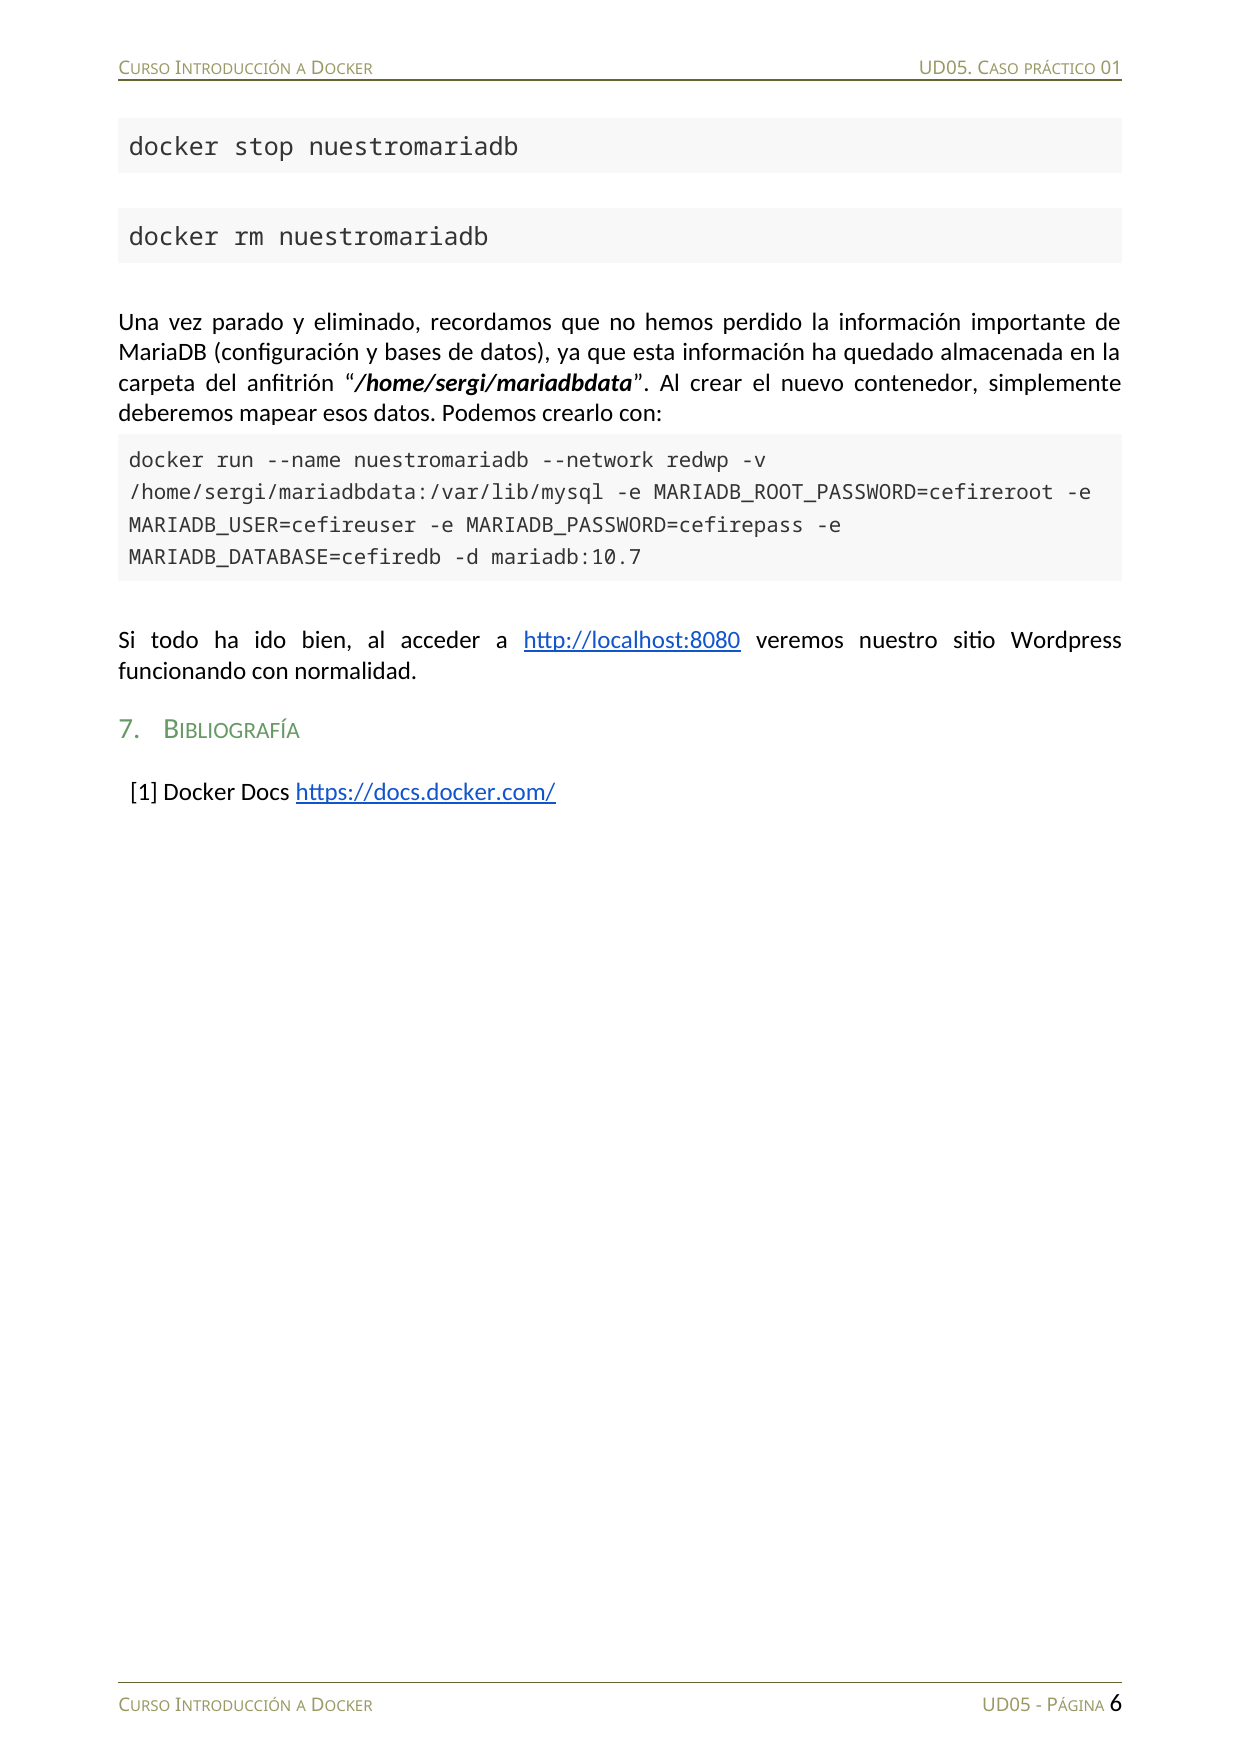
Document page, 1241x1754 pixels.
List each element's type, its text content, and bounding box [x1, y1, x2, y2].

subtitle Bibliografía [118, 710, 1122, 746]
table_header docker run --name nuestromariadb --network redwp -v /home/sergi/mariadbdata:/var/lib/mysql -e MARIADB_ROOT_PASSWORD=cefireroot -e MARIADB_USER=cefireuser -e MARIADB_PASSWORD=cefirepass -e MARIADB_DATABASE=cefiredb -d mariadb:10.7 [118, 434, 1122, 581]
table_header docker rm nuestromariadb [118, 208, 1122, 263]
text [1] Docker Docs https://docs.docker.com/ [118, 776, 1122, 806]
text Si todo ha ido bien, al acceder a http://localhost:8080 veremos nuestro sitio Wordpress funcionando con normalidad. [118, 624, 1122, 685]
text Una vez parado y eliminado, recordamos que no hemos perdido la información importante de MariaDB (configuración y bases de datos), ya que esta información ha quedado almacenada en la carpeta del anfitrión “/home/sergi/mariadbdata”. Al crear el nuevo contenedor, simplemente deberemos mapear esos datos. Podemos crearlo con: [118, 306, 1122, 428]
table_header docker stop nuestromariadb [118, 118, 1122, 173]
